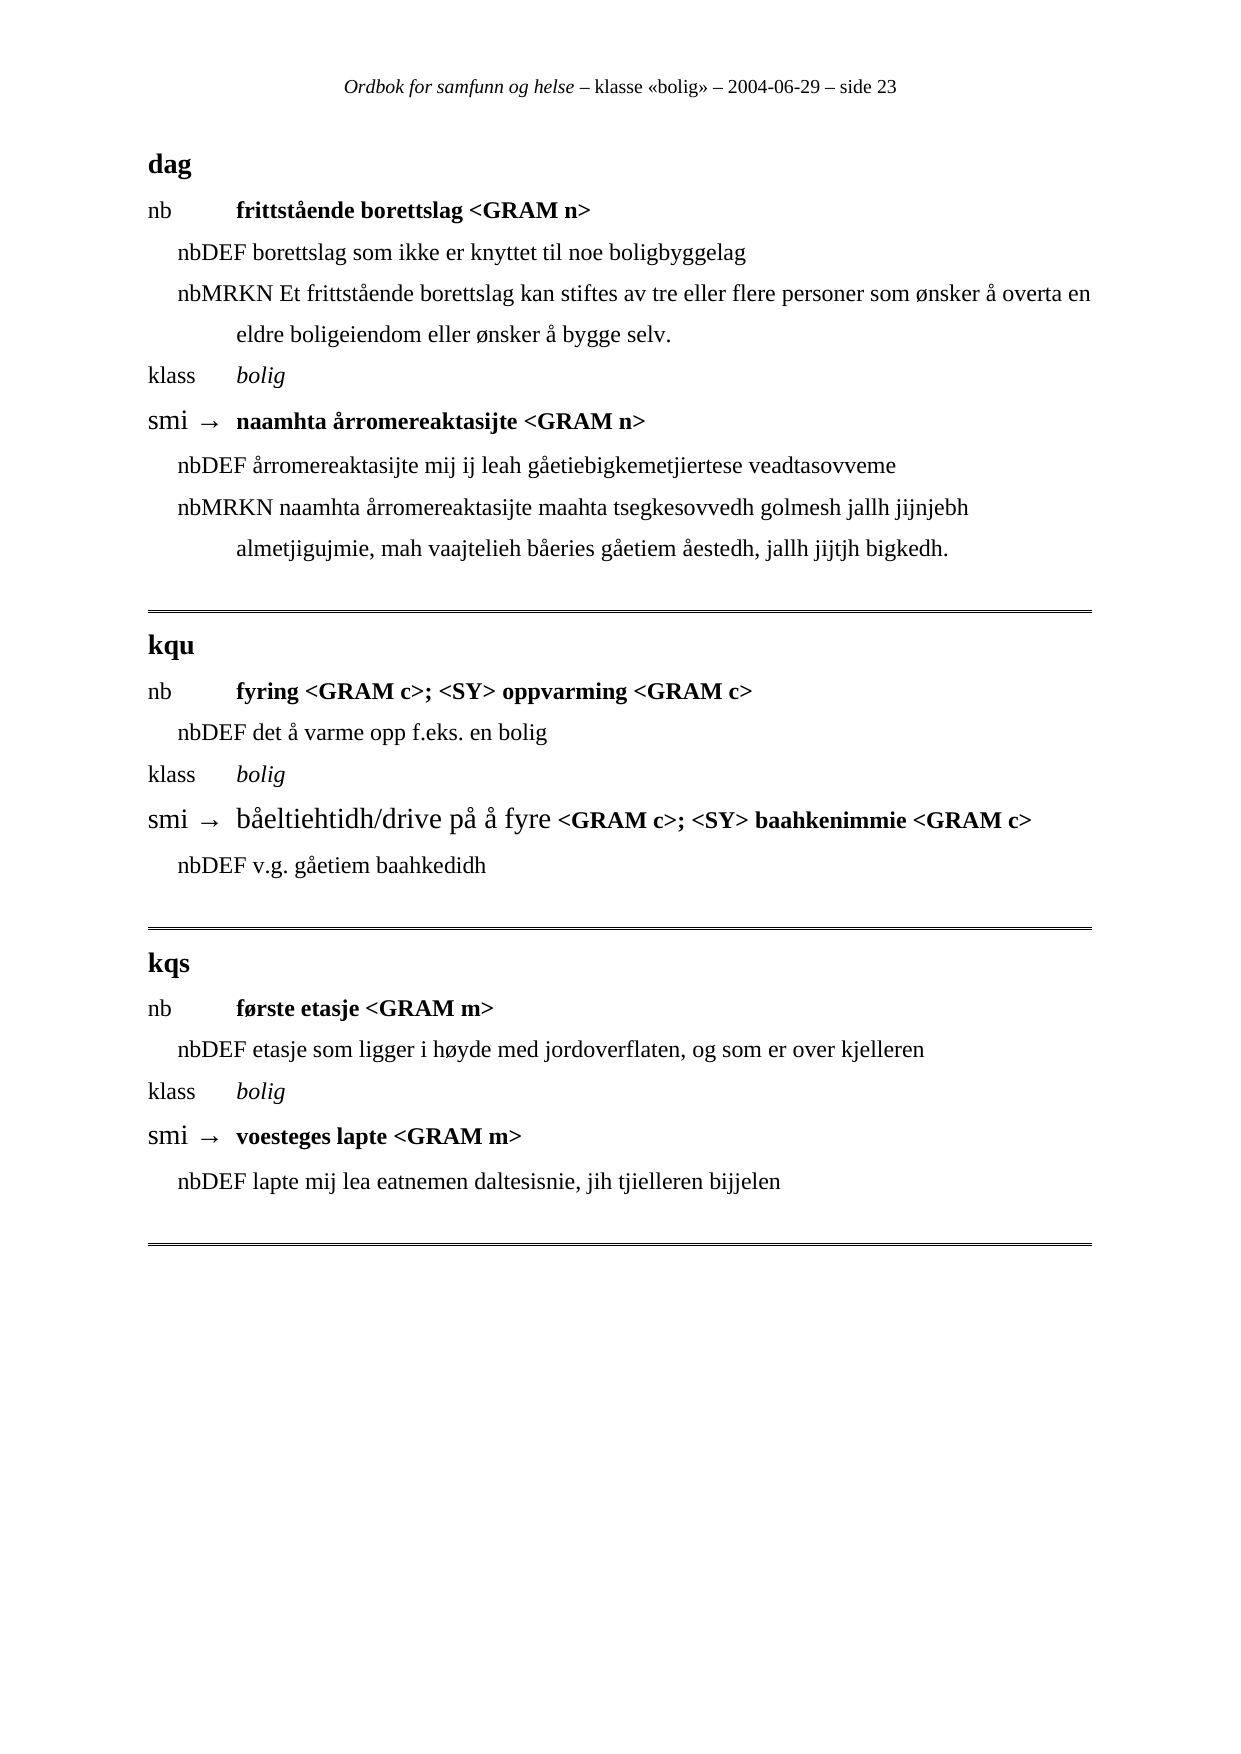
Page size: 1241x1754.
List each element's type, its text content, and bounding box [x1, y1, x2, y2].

text klass bolig [148, 362, 1092, 389]
text nbDEF det å varme opp f.eks. en bolig [177, 718, 1092, 746]
text nb første etasje <GRAM m> [148, 994, 1092, 1022]
text smi → båeltiehtidh/drive på å fyre <GRAM c>; <SY> baahkenimmie <GRAM c> [148, 801, 1092, 834]
text dag [148, 148, 1092, 180]
text nbDEF borettslag som ikke er knyttet til noe boligbyggelag [177, 237, 1092, 265]
text nbDEF etasje som ligger i høyde med jordoverflaten, og som er over kjelleren [177, 1036, 1092, 1063]
text kqs [148, 946, 1092, 978]
text nb fyring <GRAM c>; <SY> oppvarming <GRAM c> [148, 677, 1092, 704]
text smi → voesteges lapte <GRAM m> [148, 1118, 1092, 1151]
text nbDEF v.g. gåetiem baahkedidh [177, 851, 1092, 879]
text nbDEF årromereaktasijte mij ij leah gåetiebigkemetjiertese veadtasovveme [177, 451, 1092, 479]
text smi → naamhta årromereaktasijte <GRAM n> [148, 403, 1092, 435]
text nbMRKN Et frittstående borettslag kan stiftes av tre eller flere personer som ønsker å overta en eldre boligeiendom eller ønsker å bygge selv. [177, 279, 1092, 348]
text nb frittstående borettslag <GRAM n> [148, 196, 1092, 224]
text nbMRKN naamhta årromereaktasijte maahta tsegkesovvedh golmesh jallh jijnjebh almetjigujmie, mah vaajtelieh båeries gåetiem åestedh, jallh jijtjh bigkedh. [177, 493, 1092, 562]
text klass bolig [148, 1077, 1092, 1104]
text nbDEF lapte mij lea eatnemen daltesisnie, jih tjielleren bijjelen [177, 1167, 1092, 1194]
text klass bolig [148, 760, 1092, 787]
text kqu [148, 628, 1092, 661]
